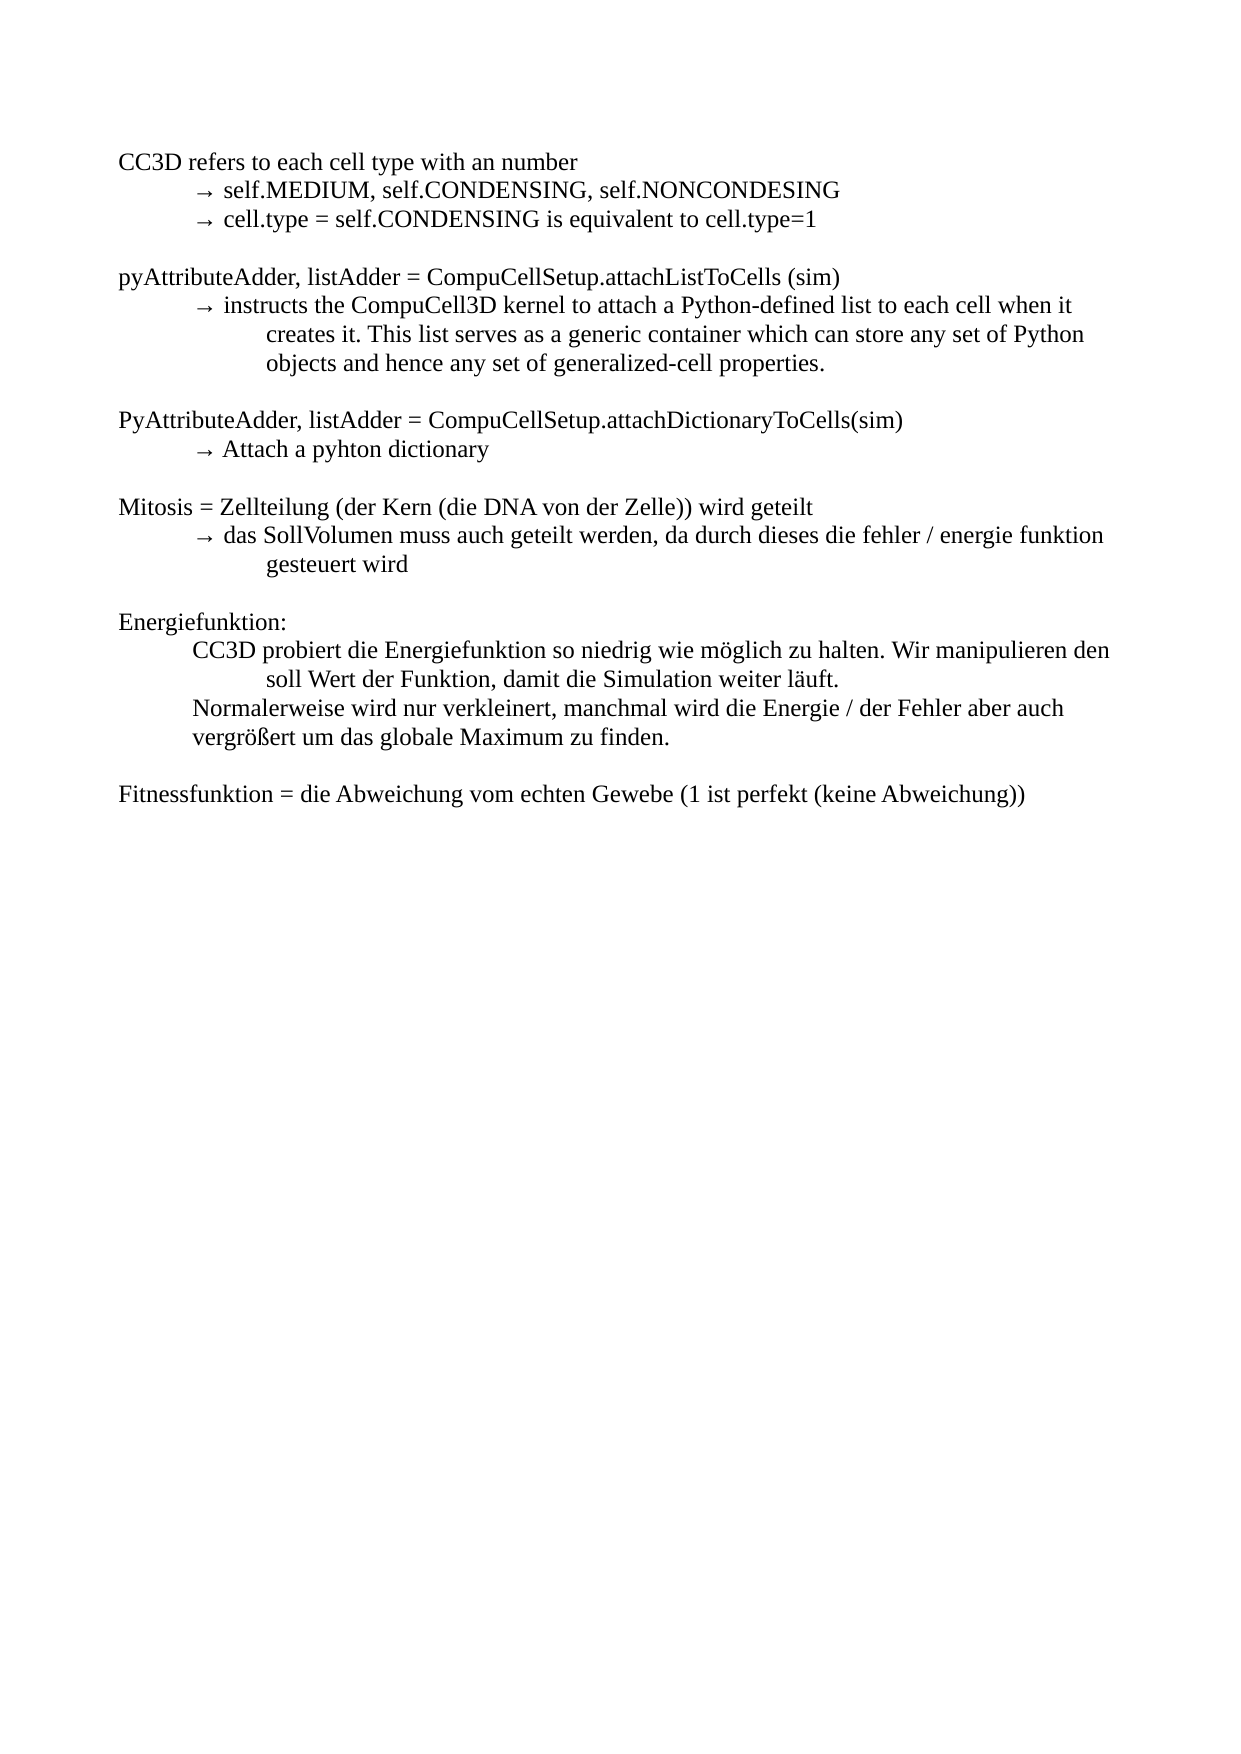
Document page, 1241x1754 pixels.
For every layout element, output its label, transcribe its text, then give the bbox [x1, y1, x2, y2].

text Fitnessfunktion = die Abweichung vom echten Gewebe (1 ist perfekt (keine Abweichung)) [118, 779, 1122, 808]
text soll Wert der Funktion, damit die Simulation weiter läuft. [118, 664, 1122, 693]
text vergrößert um das globale Maximum zu finden. [118, 722, 1122, 751]
text → self.MEDIUM, self.CONDENSING, self.NONCONDESING [118, 176, 1122, 204]
text CC3D refers to each cell type with an number [118, 147, 1122, 176]
text → cell.type = self.CONDENSING is equivalent to cell.type=1 [118, 204, 1122, 233]
text PyAttributeAdder, listAdder = CompuCellSetup.attachDictionaryToCells(sim) [118, 406, 1122, 434]
text → Attach a pyhton dictionary [118, 434, 1122, 463]
text pyAttributeAdder, listAdder = CompuCellSetup.attachListToCells (sim) [118, 262, 1122, 291]
text → das SollVolumen muss auch geteilt werden, da durch dieses die fehler / energie funktion gesteuert wird [118, 521, 1122, 578]
text Mitosis = Zellteilung (der Kern (die DNA von der Zelle)) wird geteilt [118, 492, 1122, 521]
text Normalerweise wird nur verkleinert, manchmal wird die Energie / der Fehler aber auch [118, 693, 1122, 722]
text Energiefunktion: [118, 607, 1122, 636]
text CC3D probiert die Energiefunktion so niedrig wie möglich zu halten. Wir manipulieren den [118, 636, 1122, 664]
text objects and hence any set of generalized-cell properties. [118, 348, 1122, 377]
text → instructs the CompuCell3D kernel to attach a Python-defined list to each cell when it creates it. This list serves as a generic container which can store any set of Python [118, 291, 1122, 348]
